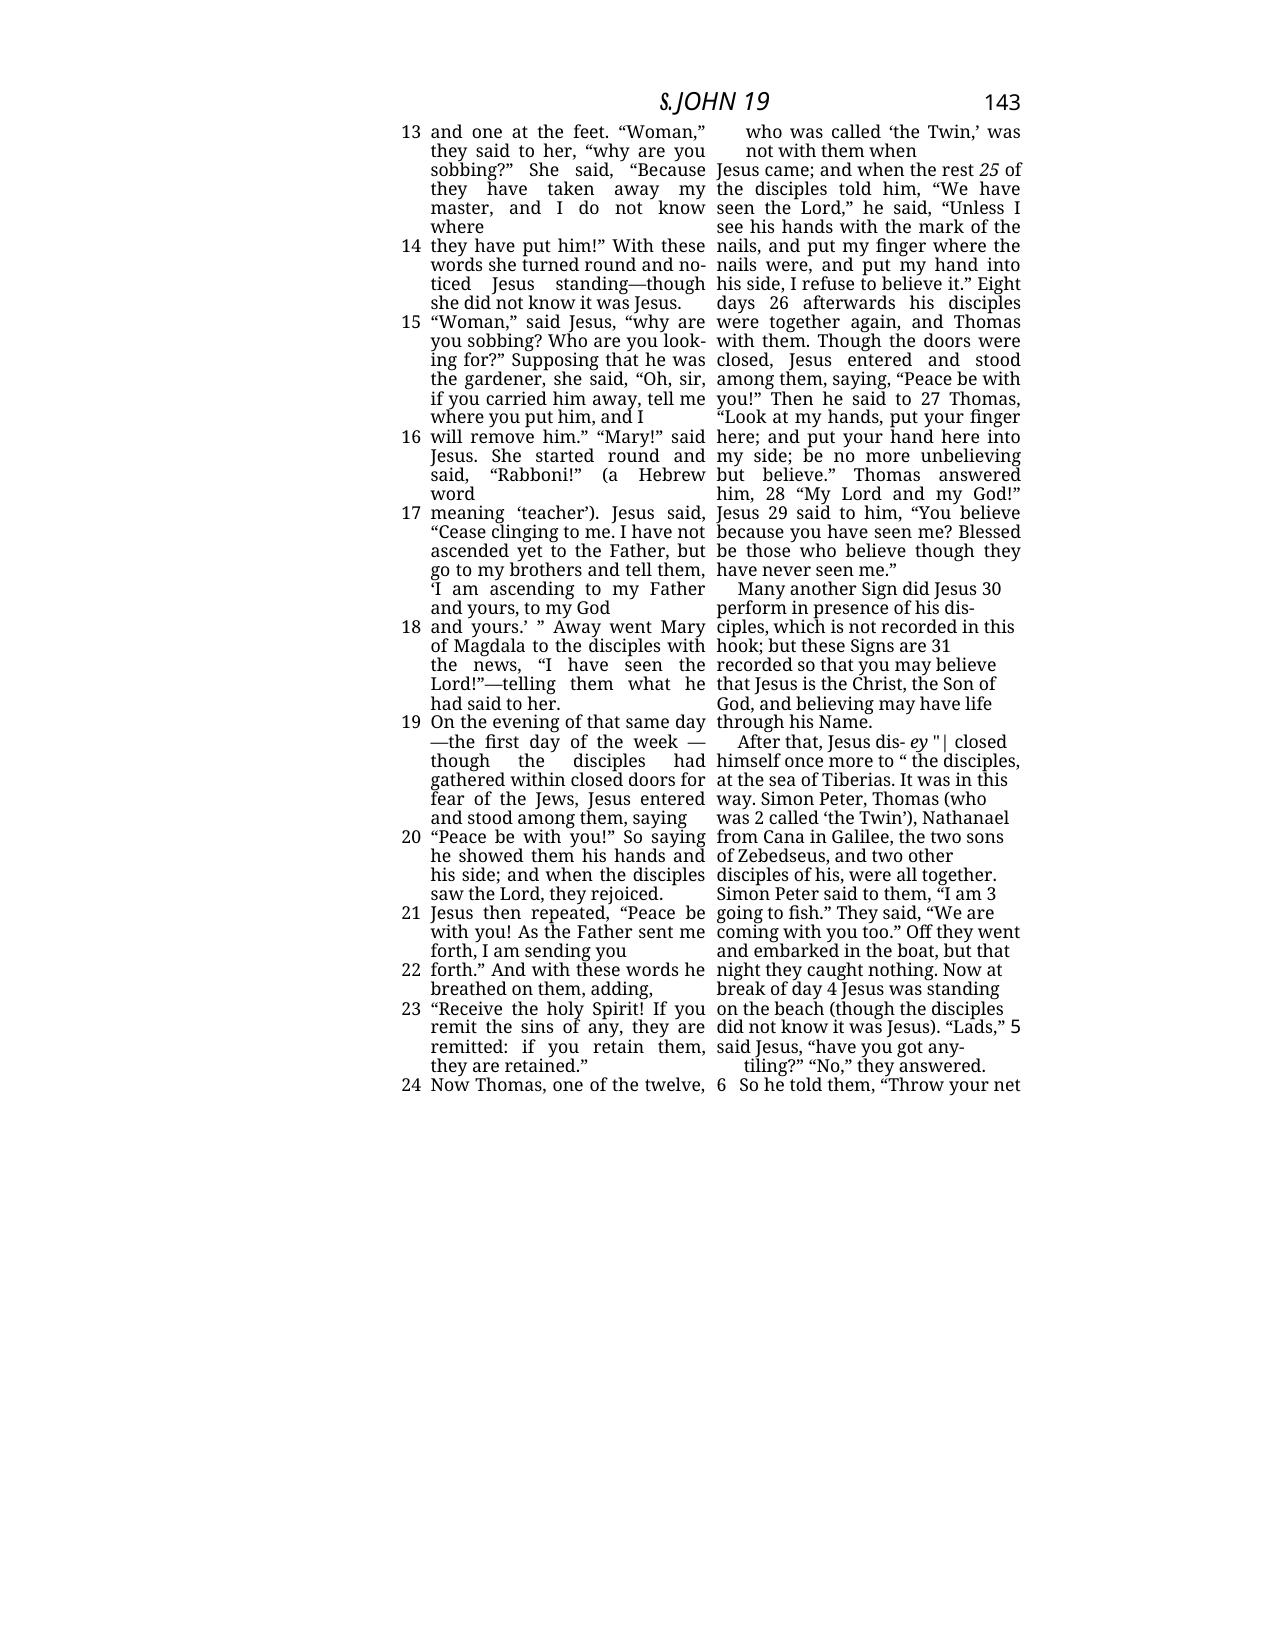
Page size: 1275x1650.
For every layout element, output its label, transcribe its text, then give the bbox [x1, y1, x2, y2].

text Jesus came; and when the rest 25 of the disciples told him, “We have seen the Lord,” he said, “Unless I see his hands with the mark of the nails, and put my finger where the nails were, and put my hand into his side, I re­fuse to believe it.” Eight days 26 afterwards his disciples were to­gether again, and Thomas with them. Though the doors were closed, Jesus entered and stood among them, saying, “Peace be with you!” Then he said to 27 Thomas, “Look at my hands, put your finger here; and put your hand here into my side; be no more unbelieving but be­lieve.” Thomas answered him, 28 “My Lord and my God!” Jesus 29 said to him, “You believe be­cause you have seen me? Blessed be those who believe though they have never seen me.” [716, 161, 1021, 580]
list “Receive the holy Spirit! If you remit the sins of any, they are remitted: if you retain them, they are retained.” [401, 1000, 706, 1076]
list and yours.’ ” Away went Mary of Magdala to the disciples with the news, “I have seen the Lord!”—telling them what he had said to her. [401, 618, 706, 714]
text After that, Jesus dis- ey "| closed himself once more to “ the disciples, at the sea of Ti­berias. It was in this way. Simon Peter, Thomas (who was 2 called ‘the Twin’), Nathanael from Cana in Galilee, the two sons of Zebedseus, and two other disciples of his, were all together. Simon Peter said to them, “I am 3 going to fish.” They said, “We are coming with you too.” Off they went and embarked in the boat, but that night they caught nothing. Now at break of day 4 Jesus was standing on the beach (though the disciples did not know it was Jesus). “Lads,” 5 said Jesus, “have you got any- [716, 733, 1021, 1057]
list meaning ‘teacher’). Jesus said, “Cease clinging to me. I have not ascended yet to the Father, but go to my brothers and tell them, ‘I am ascending to my Father and yours, to my God [401, 504, 706, 618]
list So he told them, “Throw your net [716, 1076, 1021, 1095]
list Jesus then repeated, “Peace be with you! As the Father sent me forth, I am sending you [401, 904, 706, 962]
text Many another Sign did Jesus 30 perform in presence of his dis­ciples, which is not recorded in this hook; but these Signs are 31 recorded so that you may believe that Jesus is the Christ, the Son of God, and believing may have life through his Name. [716, 580, 1021, 733]
list and one at the feet. “Woman,” they said to her, “why are you sobbing?” She said, “Be­cause they have taken away my master, and I do not know where [401, 123, 706, 237]
list Now Thomas, one of the twelve, [401, 1076, 706, 1095]
list On the evening of that same day—the first day of the week —though the disciples had gathered within closed doors for fear of the Jews, Jesus entered and stood among them, saying [401, 714, 706, 828]
list “Peace be with you!” So saying he showed them his hands and his side; and when the disciples saw the Lord, they rejoiced. [401, 828, 706, 904]
text tiling?” “No,” they answered. [743, 1057, 1021, 1076]
list they have put him!” With these words she turned round and no­ticed Jesus standing—though she did not know it was Jesus. [401, 237, 706, 313]
list forth.” And with these words he breathed on them, adding, [401, 962, 706, 1000]
list will remove him.” “Mary!” said Jesus. She started round and said, “Rabboni!” (a Hebrew word [401, 428, 706, 504]
list “Woman,” said Jesus, “why are you sobbing? Who are you look­ing for?” Supposing that he was the gardener, she said, “Oh, sir, if you carried him away, tell me where you put him, and I [401, 313, 706, 428]
list who was called ‘the Twin,’ was not with them when [716, 123, 1021, 161]
